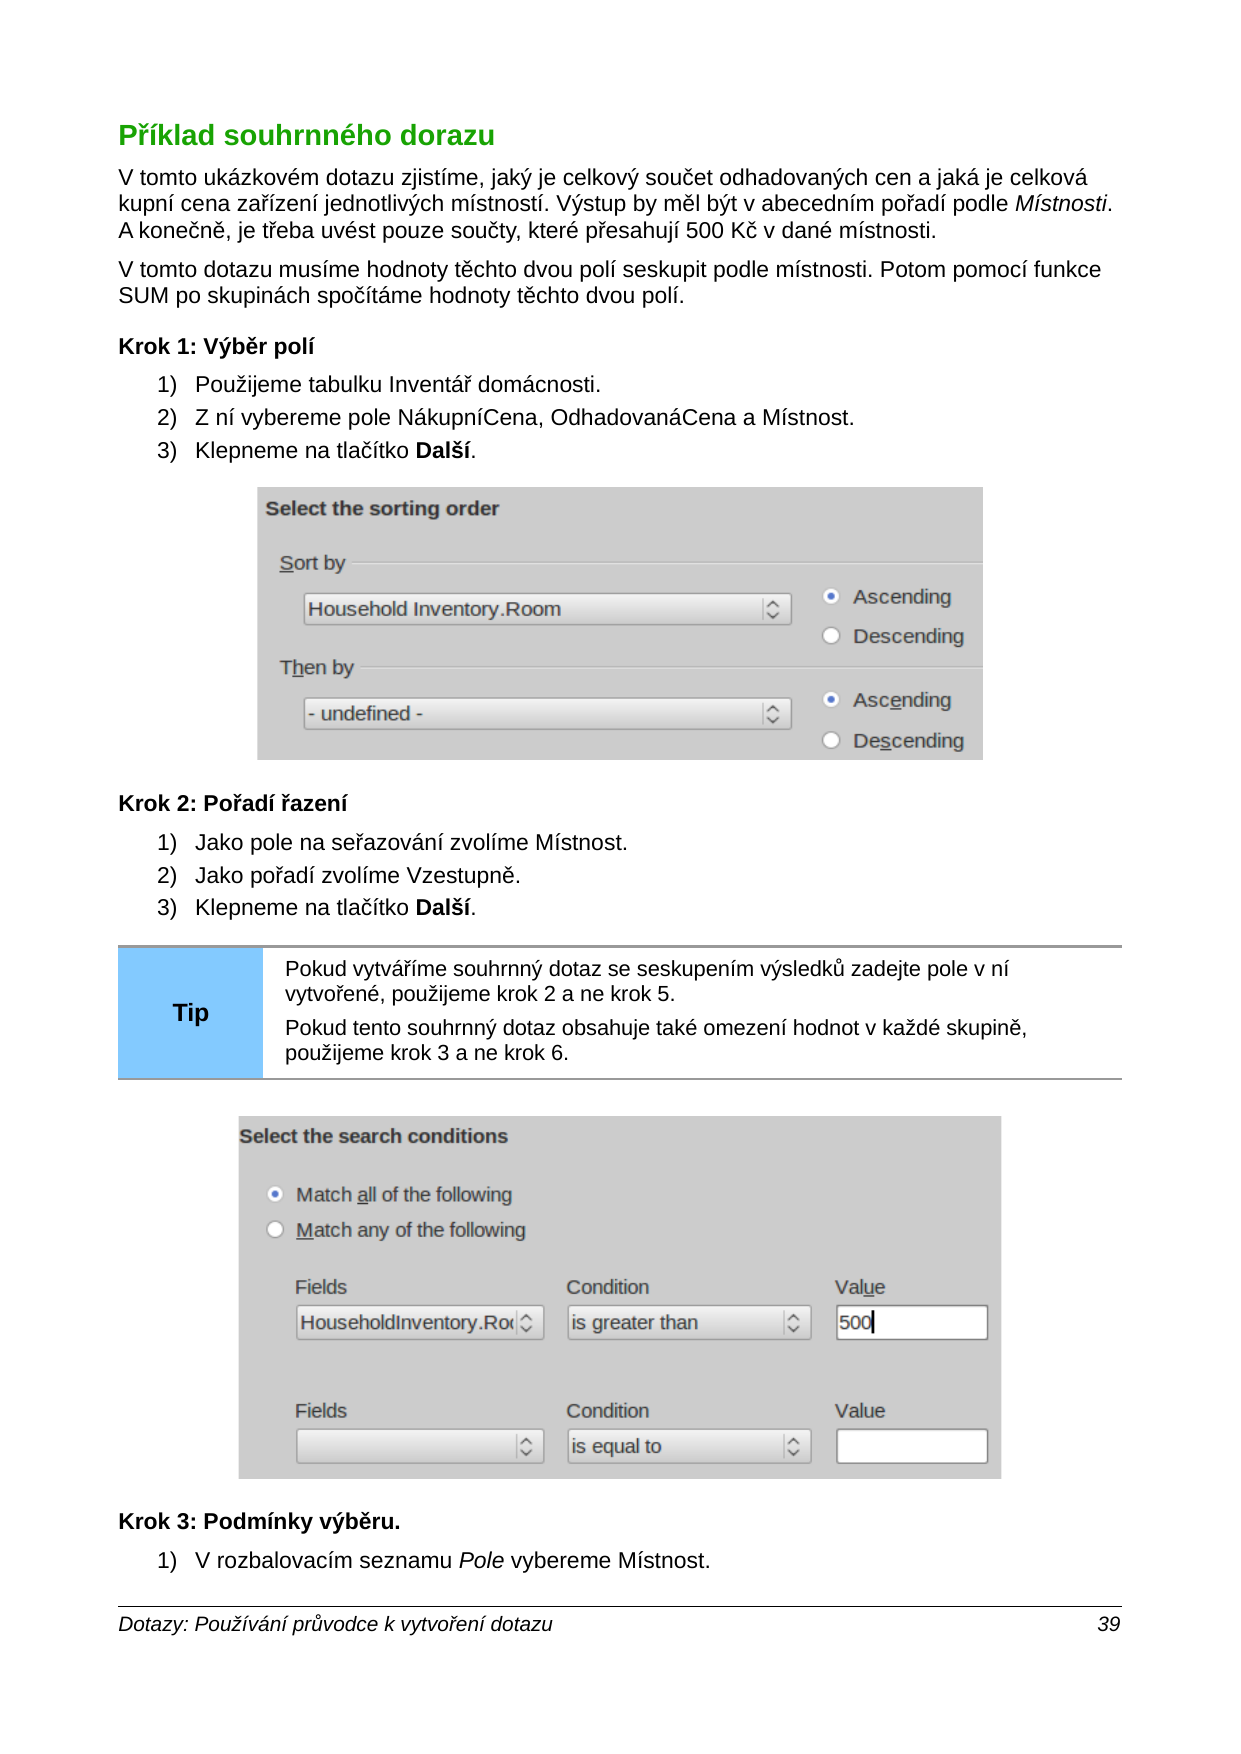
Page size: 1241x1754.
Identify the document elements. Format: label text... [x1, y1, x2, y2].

text Krok 1: Výběr polí [118, 333, 1122, 359]
text V tomto ukázkovém dotazu zjistíme, jaký je celkový součet odhadovaných cen a jaká je celková kupní cena zařízení jednotlivých místností. Výstup by měl být v abecedním pořadí podle Místnosti. A konečně, je třeba uvést pouze součty, které přesahují 500 Kč v dané místnosti. [118, 164, 1122, 243]
text V tomto dotazu musíme hodnoty těchto dvou polí seskupit podle místnosti. Potom pomocí funkce SUM po skupinách spočítáme hodnoty těchto dvou polí. [118, 256, 1122, 308]
list Jako pole na seřazování zvolíme Místnost. [177, 829, 1122, 855]
subtitle Příklad souhrnného dorazu [118, 118, 1122, 152]
list Jako pořadí zvolíme Vzestupně. [177, 862, 1122, 888]
table_header Pokud vytváříme souhrnný dotaz se seskupením výsledků zadejte pole v ní vytvořené, použijeme krok 2 a ne krok 5. Pokud tento souhrnný dotaz obsahuje také omezení hodnot v každé skupině, použijeme krok 3 a ne krok 6. [264, 948, 1122, 1078]
table_header Tip [118, 948, 263, 1078]
list Klepneme na tlačítko Další. [177, 894, 1122, 921]
list V rozbalovacím seznamu Pole vybereme Místnost. [177, 1547, 1122, 1573]
list Z ní vybereme pole NákupníCena, OdhadovanáCena a Místnost. [177, 404, 1122, 430]
text Krok 3: Podmínky výběru. [118, 1508, 1122, 1535]
list Klepneme na tlačítko Další. [177, 437, 1122, 463]
picture [238, 1116, 1002, 1479]
text Krok 2: Pořadí řazení [118, 790, 1122, 817]
picture [257, 487, 983, 760]
list Použijeme tabulku Inventář domácnosti. [177, 371, 1122, 398]
